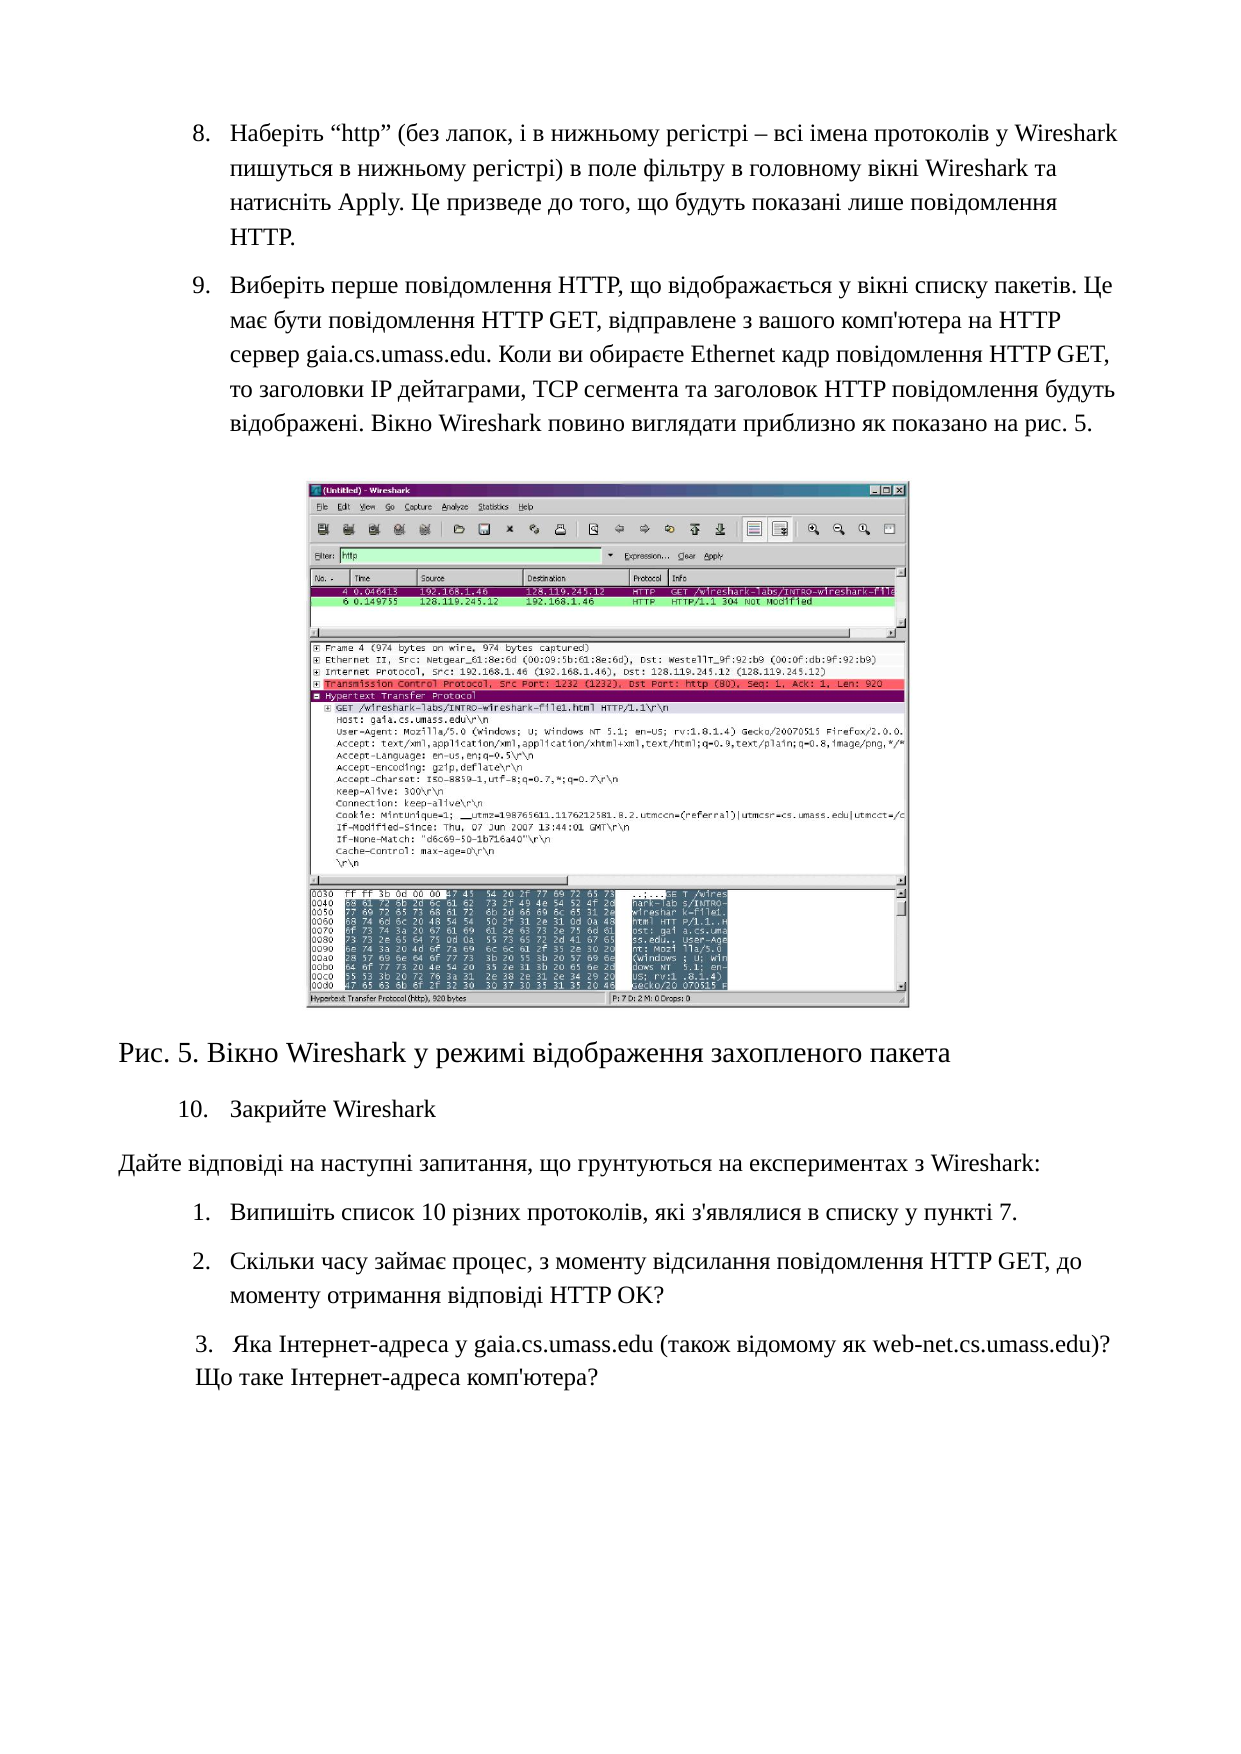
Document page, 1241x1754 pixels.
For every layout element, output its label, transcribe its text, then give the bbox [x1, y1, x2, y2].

list Скільки часу займає процес, з моменту відсилання повідомлення HTTP GET, до моменту отримання відповіді HTTP OK? [192, 1246, 1122, 1309]
text Дайте відповіді на наступні запитання, що грунтуються на експериментах з Wireshark: [118, 1148, 1122, 1176]
list Виберіть перше повідомлення HTTP, що відображається у вікні списку пакетів. Це має бути повідомлення HTTP GET, відправлене з вашого комп'ютера на HTTP сервер gaia.cs.umass.edu. Коли ви обираєте Ethernet кадр повідомлення HTTP GET, то заголовки IP дейтаграми, TCP сегмента та заголовок HTTP повідомлення будуть відображені. Вікно Wireshark повино виглядати приблизно як показано на рис. 5. [192, 271, 1122, 437]
list Випишіть список 10 різних протоколів, які з'являлися в списку у пункті 7. [192, 1197, 1122, 1225]
list Наберіть “http” (без лапок, і в нижньому регістрі – всі імена протоколів у Wireshark пишуться в нижньому регістрі) в поле фільтру в головному вікні Wireshark та натисніть Apply. Це призведе до того, що будуть показані лише повідомлення HTTP. [192, 118, 1122, 250]
list Закрийте Wireshark [177, 1094, 1122, 1122]
list 3. Яка Інтернет-адреса у gaia.cs.umass.edu (також відомому як web-net.cs.umass.edu)? Що таке Інтернет-адреса комп'ютера? [159, 1329, 1122, 1391]
text Рис. 5. Вікно Wireshark у режимі відображення захопленого пакета [118, 1035, 1122, 1069]
picture [266, 457, 974, 1023]
